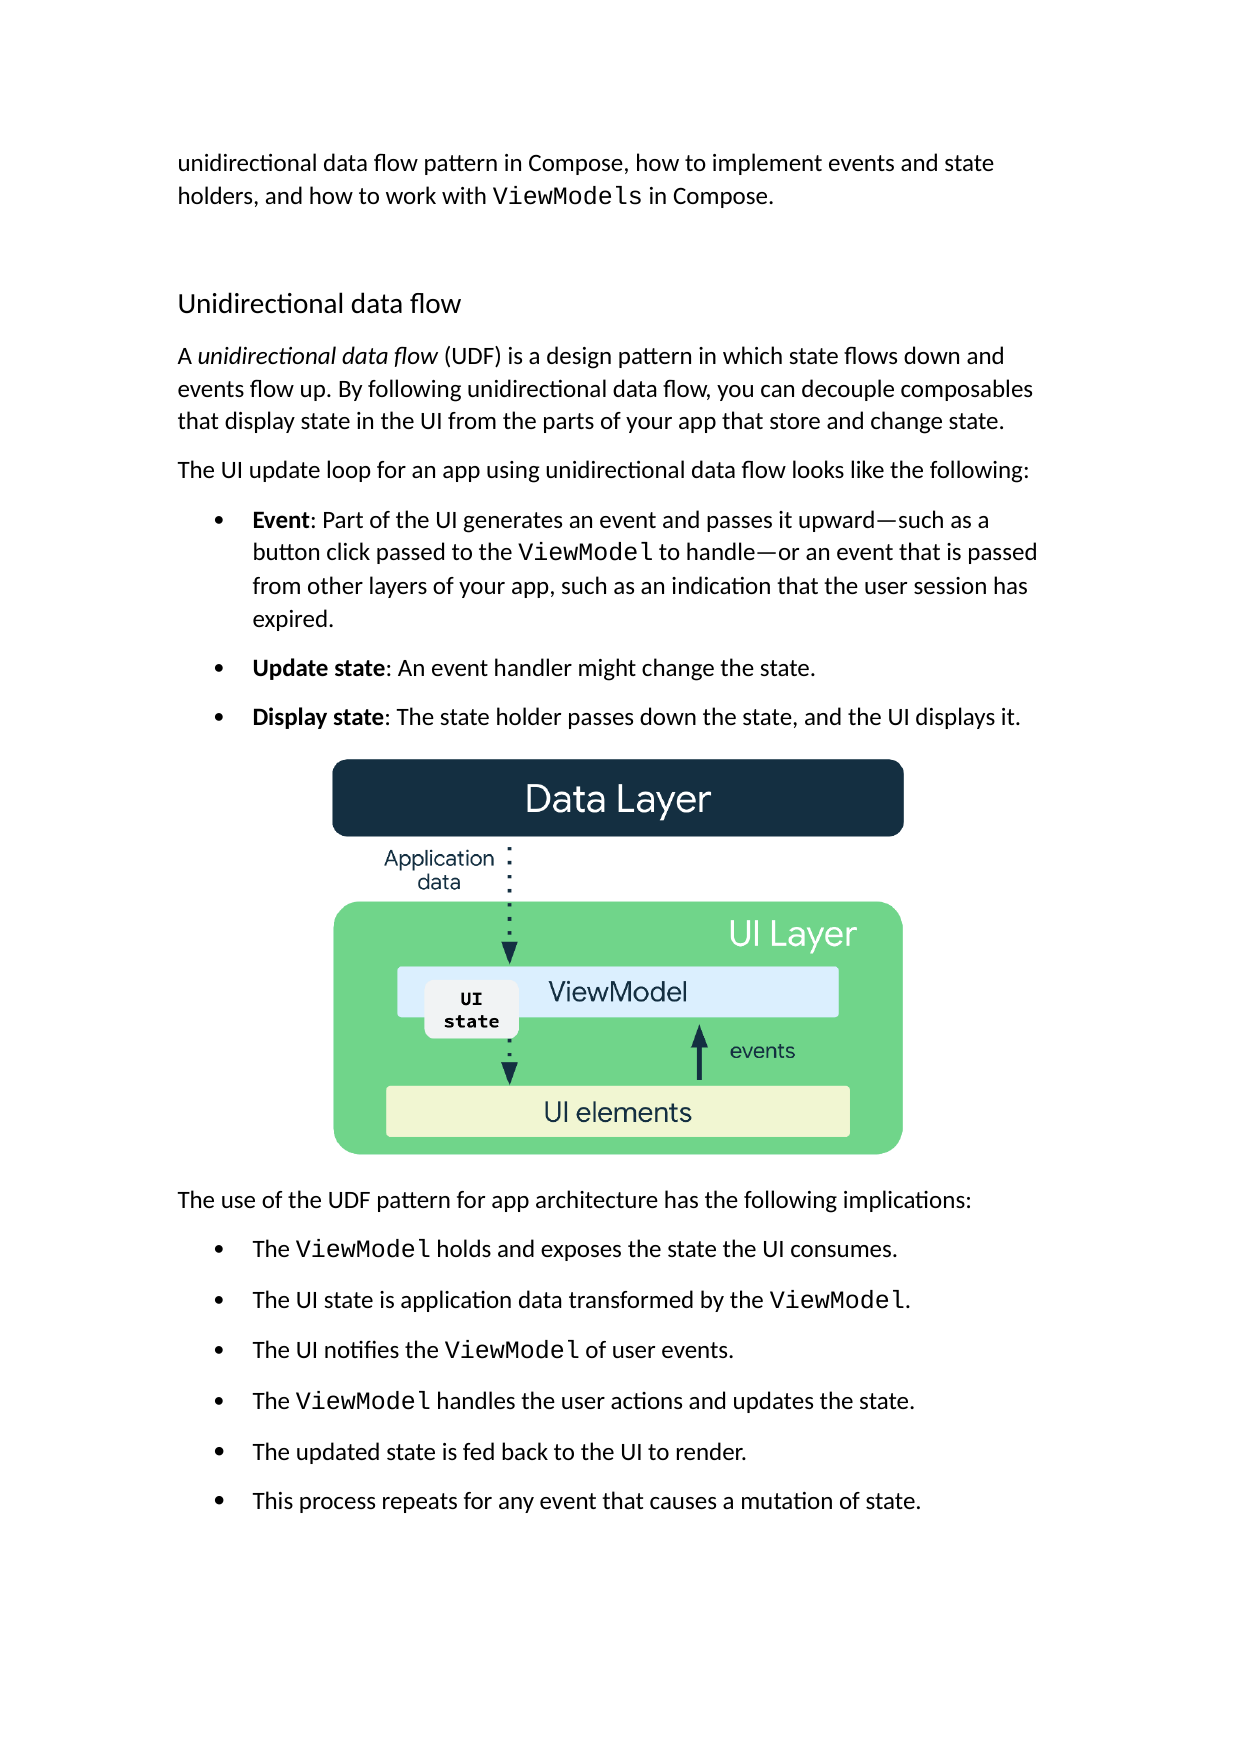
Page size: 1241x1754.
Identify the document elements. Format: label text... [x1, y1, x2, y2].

text The use of the UDF pattern for app architecture has the following implications: [177, 1184, 1063, 1214]
list Display state: The state holder passes down the state, and the UI displays it. [215, 702, 1063, 732]
list The ViewModel handles the user actions and updates the state. [215, 1385, 1063, 1417]
text The UI update loop for an app using unidirectional data flow looks like the following: [177, 455, 1063, 485]
list Update state: An event handler might change the state. [215, 652, 1063, 683]
list The ViewModel holds and exposes the state the UI consumes. [215, 1233, 1063, 1265]
list The updated state is fed back to the UI to render. [215, 1436, 1063, 1466]
text unidirectional data flow pattern in Compose, how to implement events and state holders, and how to work with ViewModels in Compose. [177, 148, 1063, 212]
list The UI notifies the ViewModel of user events. [215, 1334, 1063, 1366]
text A unidirectional data flow (UDF) is a design pattern in which state flows down and events flow up. By following unidirectional data flow, you can decouple composables that display state in the UI from the parts of your app that store and change state. [177, 340, 1063, 436]
list Event: Part of the UI generates an event and passes it upward—such as a button click passed to the ViewModel to handle—or an event that is passed from other layers of your app, such as an indication that the user session has expired. [215, 504, 1063, 633]
text Unidirectional data flow [177, 286, 1063, 321]
list This process repeats for any event that causes a mutation of state. [215, 1485, 1063, 1516]
list The UI state is application data transformed by the ViewModel. [215, 1284, 1063, 1316]
